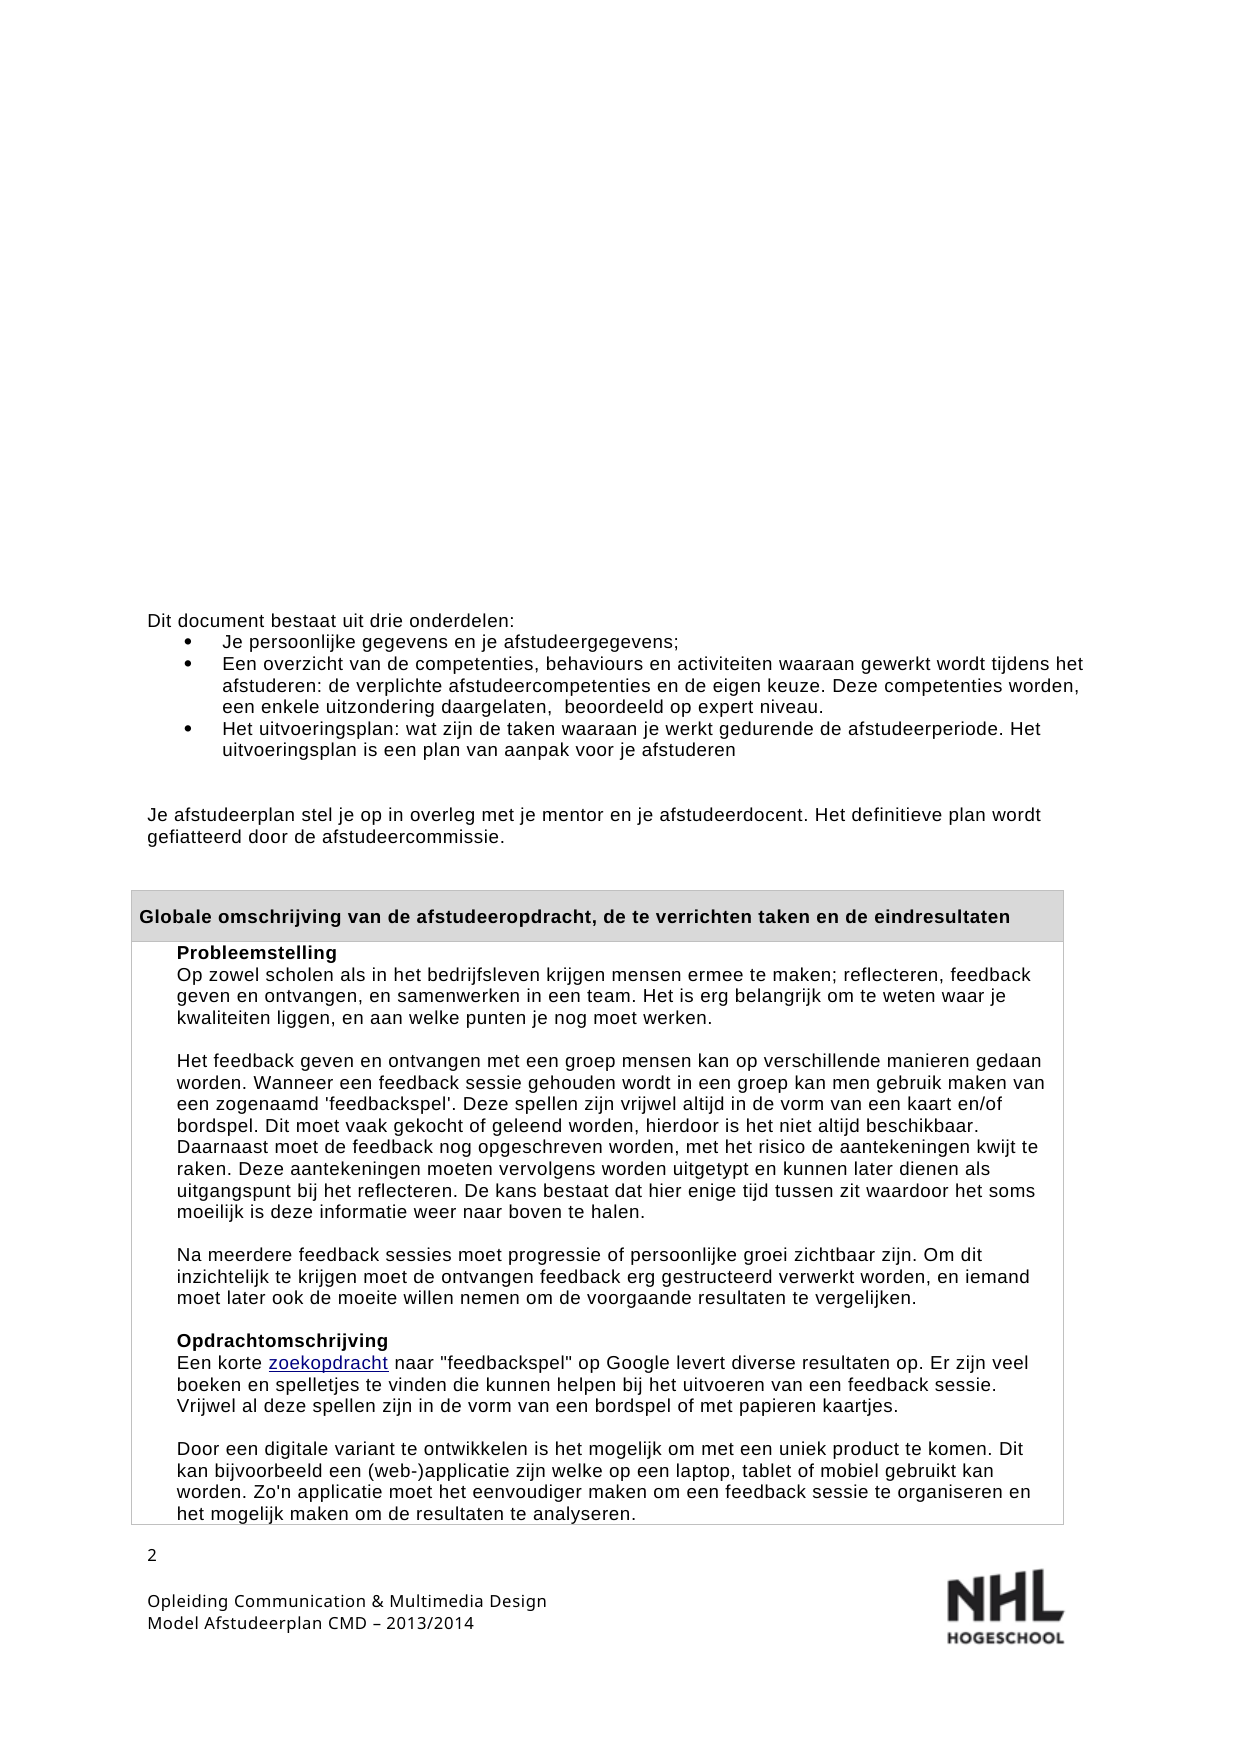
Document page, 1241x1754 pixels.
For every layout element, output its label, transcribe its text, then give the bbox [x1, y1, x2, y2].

table_cell Probleemstelling Op zowel scholen als in het bedrijfsleven krijgen mensen ermee te maken; reflecteren, feedback geven en ontvangen, en samenwerken in een team. Het is erg belangrijk om te weten waar je kwaliteiten liggen, en aan welke punten je nog moet werken. Het feedback geven en ontvangen met een groep mensen kan op verschillende manieren gedaan worden. Wanneer een feedback sessie gehouden wordt in een groep kan men gebruik maken van een zogenaamd 'feedbackspel'. Deze spellen zijn vrijwel altijd in de vorm van een kaart en/of bordspel. Dit moet vaak gekocht of geleend worden, hierdoor is het niet altijd beschikbaar. Daarnaast moet de feedback nog opgeschreven worden, met het risico de aantekeningen kwijt te raken. Deze aantekeningen moeten vervolgens worden uitgetypt en kunnen later dienen als uitgangspunt bij het reflecteren. De kans bestaat dat hier enige tijd tussen zit waardoor het soms moeilijk is deze informatie weer naar boven te halen. Na meerdere feedback sessies moet progressie of persoonlijke groei zichtbaar zijn. Om dit inzichtelijk te krijgen moet de ontvangen feedback erg gestructeerd verwerkt worden, en iemand moet later ook de moeite willen nemen om de voorgaande resultaten te vergelijken. Opdrachtomschrijving Een korte zoekopdracht naar "feedbackspel" op Google levert diverse resultaten op. Er zijn veel boeken en spelletjes te vinden die kunnen helpen bij het uitvoeren van een feedback sessie. Vrijwel al deze spellen zijn in de vorm van een bordspel of met papieren kaartjes. Door een digitale variant te ontwikkelen is het mogelijk om met een uniek product te komen. Dit kan bijvoorbeeld een (web-)applicatie zijn welke op een laptop, tablet of mobiel gebruikt kan worden. Zo'n applicatie moet het eenvoudiger maken om een feedback sessie te organiseren en het mogelijk maken om de resultaten te analyseren. [132, 942, 1063, 1524]
picture [943, 1564, 1067, 1647]
list Het uitvoeringsplan: wat zijn de taken waaraan je werkt gedurende de afstudeerperiode. Het uitvoeringsplan is een plan van aanpak voor je afstuderen [184, 718, 1093, 761]
list Je persoonlijke gegevens en je afstudeergegevens; [184, 631, 1093, 653]
list Een overzicht van de competenties, behaviours en activiteiten waaraan gewerkt wordt tijdens het afstuderen: de verplichte afstudeercompetenties en de eigen keuze. Deze competenties worden, een enkele uitzondering daargelaten, beoordeeld op expert niveau. [184, 653, 1093, 718]
text Dit document bestaat uit drie onderdelen: [147, 609, 1093, 631]
table_header Globale omschrijving van de afstudeeropdracht, de te verrichten taken en de eindresultaten [132, 891, 1063, 941]
text Je afstudeerplan stel je op in overleg met je mentor en je afstudeerdocent. Het definitieve plan wordt gefiatteerd door de afstudeercommissie. [147, 804, 1093, 847]
